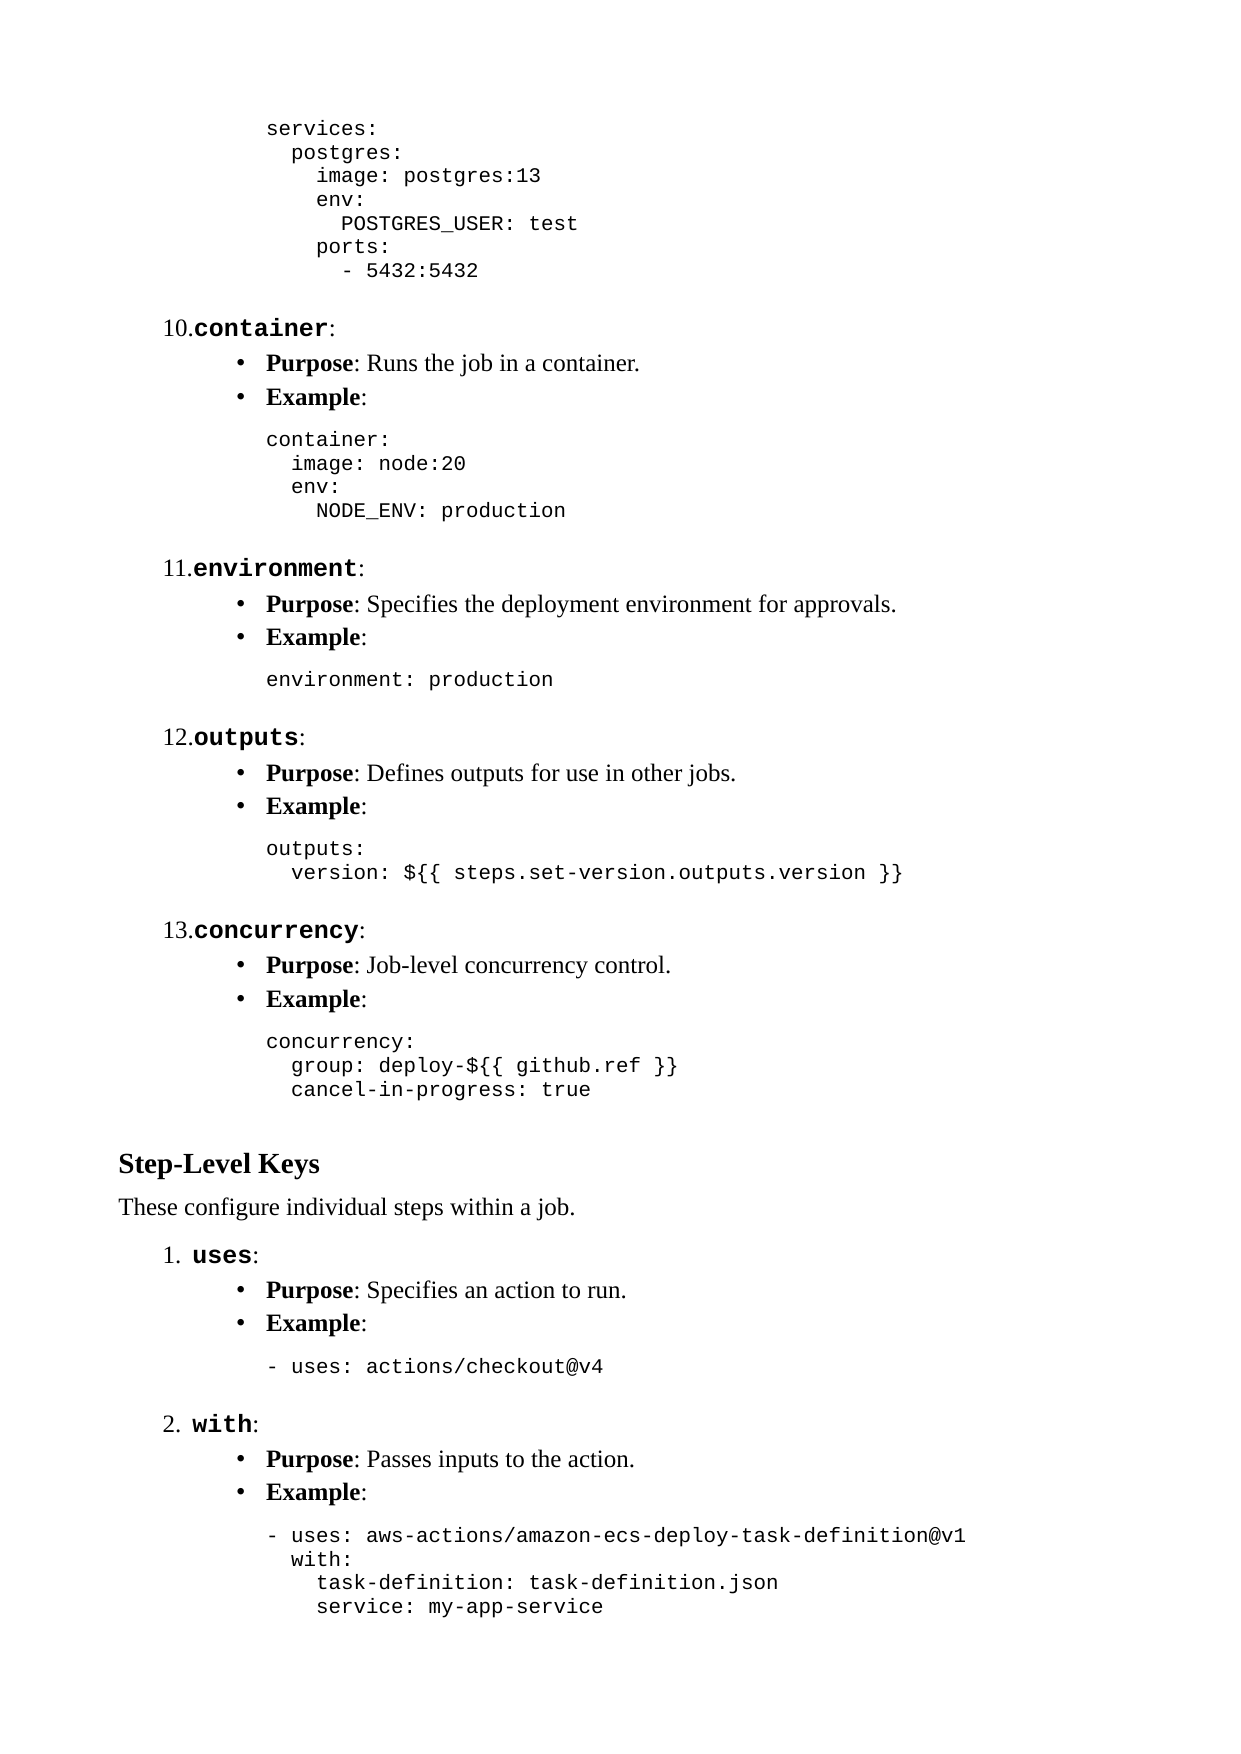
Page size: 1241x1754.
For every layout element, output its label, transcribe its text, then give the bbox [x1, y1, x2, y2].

list concurrency: [236, 1031, 1122, 1055]
list with: [162, 1409, 1122, 1440]
list Example: [236, 1308, 1122, 1337]
list Purpose: Passes inputs to the action. [236, 1444, 1122, 1473]
list with: [236, 1549, 1122, 1572]
list services: [236, 118, 1122, 142]
list container: [236, 429, 1122, 453]
list - uses: aws-actions/amazon-ecs-deploy-task-definition@v1 [236, 1525, 1122, 1549]
list image: postgres:13 [236, 165, 1122, 189]
list - 5432:5432 [236, 260, 1122, 284]
list Example: [236, 382, 1122, 410]
list service: my-app-service [236, 1596, 1122, 1620]
list uses: [162, 1240, 1122, 1271]
list Purpose: Specifies the deployment environment for approvals. [236, 589, 1122, 617]
list - uses: actions/checkout@v4 [236, 1356, 1122, 1379]
list version: ${{ steps.set-version.outputs.version }} [236, 862, 1122, 886]
subtitle Step-Level Keys [118, 1146, 1122, 1180]
list container: [162, 313, 1122, 344]
list Purpose: Job-level concurrency control. [236, 951, 1122, 979]
list environment: [162, 553, 1122, 584]
list task-definition: task-definition.json [236, 1572, 1122, 1596]
list cancel-in-progress: true [236, 1078, 1122, 1102]
list postgres: [236, 142, 1122, 165]
list outputs: [162, 722, 1122, 753]
list environment: production [236, 669, 1122, 693]
list env: [236, 189, 1122, 213]
list NODE_ENV: production [236, 500, 1122, 524]
list Purpose: Runs the job in a container. [236, 348, 1122, 377]
list Example: [236, 984, 1122, 1012]
list outputs: [236, 838, 1122, 862]
list env: [236, 476, 1122, 500]
list concurrency: [162, 915, 1122, 946]
list group: deploy-${{ github.ref }} [236, 1055, 1122, 1078]
list Example: [236, 622, 1122, 650]
list Example: [236, 791, 1122, 819]
list POSTGRES_USER: test [236, 213, 1122, 236]
list ports: [236, 236, 1122, 260]
list Example: [236, 1477, 1122, 1506]
list Purpose: Defines outputs for use in other jobs. [236, 758, 1122, 787]
text These configure individual steps within a job. [118, 1192, 1122, 1221]
list Purpose: Specifies an action to run. [236, 1275, 1122, 1304]
list image: node:20 [236, 453, 1122, 476]
